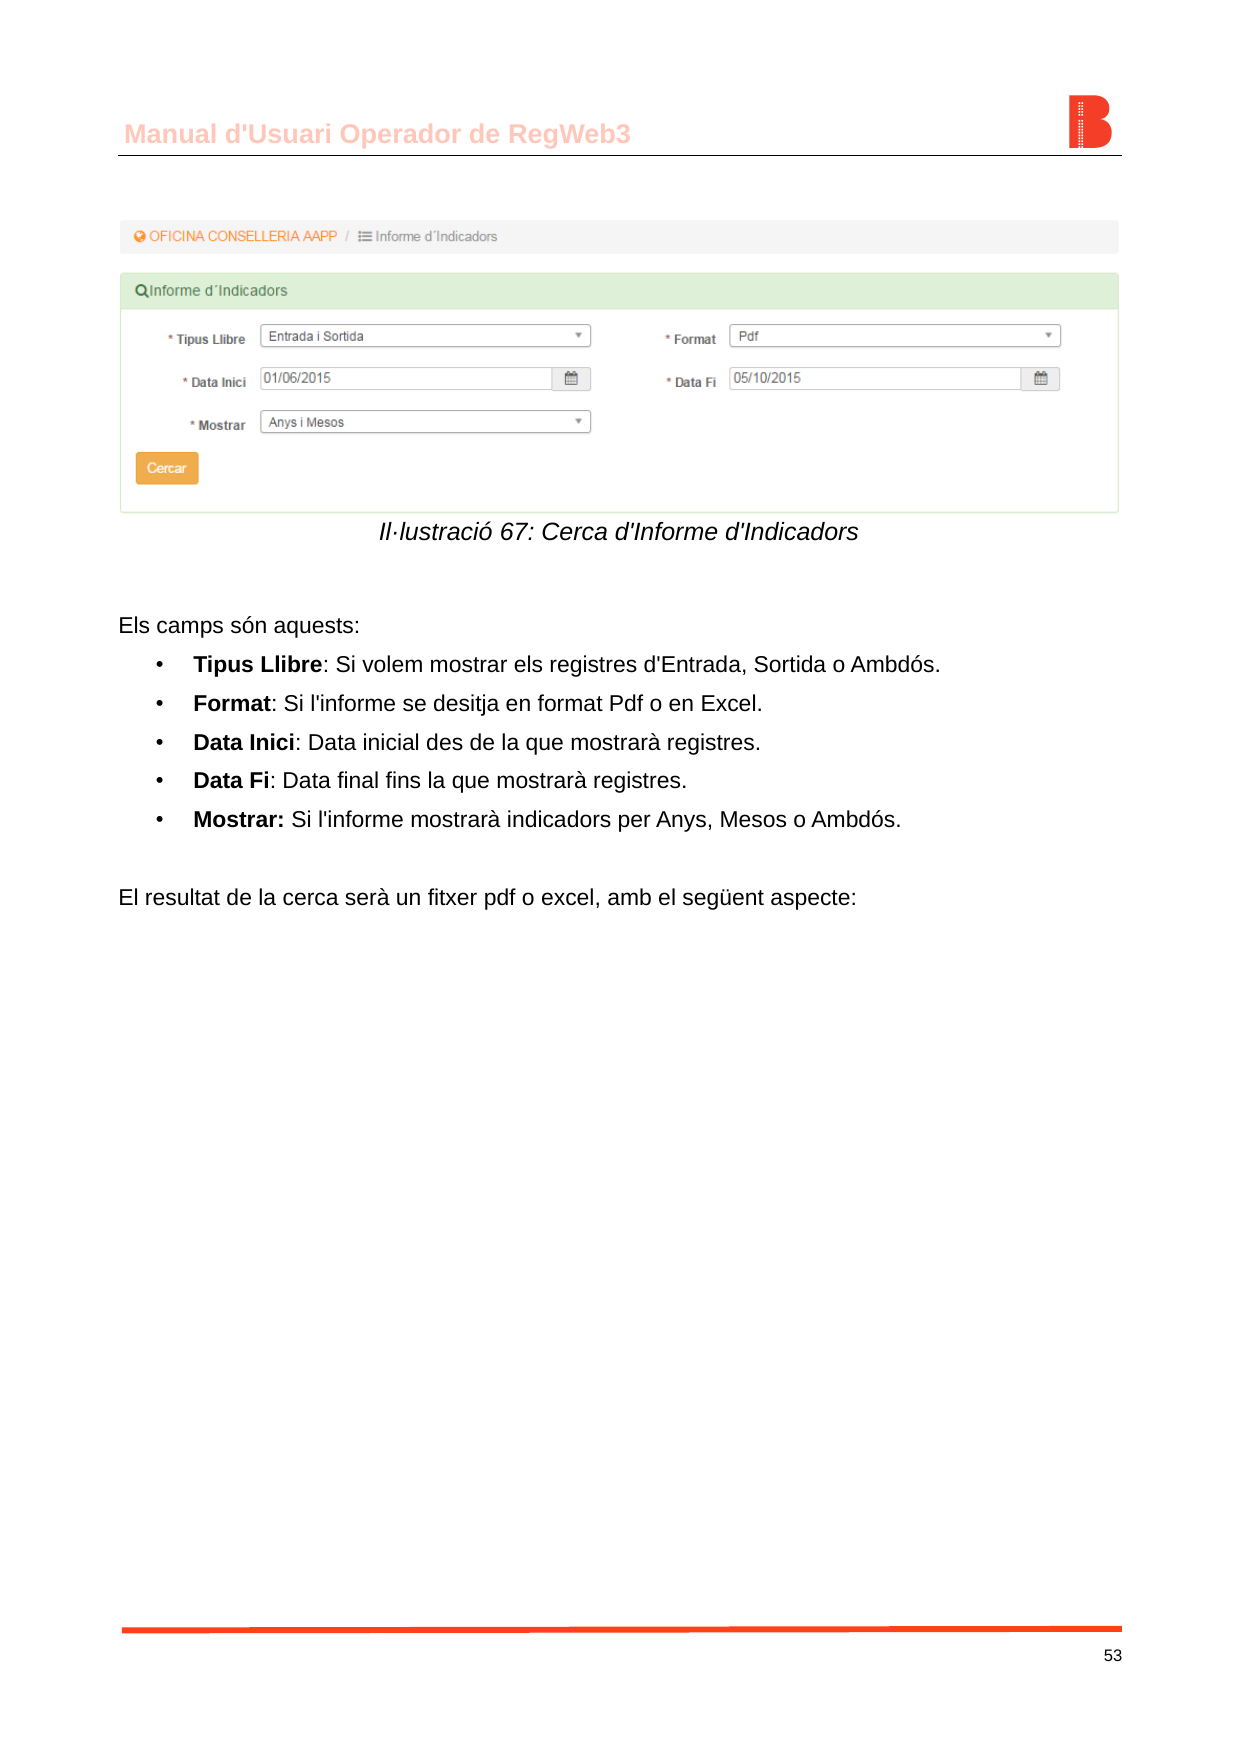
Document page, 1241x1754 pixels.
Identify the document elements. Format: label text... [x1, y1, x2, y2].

text El resultat de la cerca serà un fitxer pdf o excel, amb el següent aspecte: [118, 884, 1122, 910]
list Data Fi: Data final fins la que mostrarà registres. [156, 767, 1122, 794]
list Tipus Llibre: Si volem mostrar els registres d'Entrada, Sortida o Ambdós. [156, 651, 1122, 677]
list Data Inici: Data inicial des de la que mostrarà registres. [156, 728, 1122, 755]
list Mostrar: Si l'informe mostrarà indicadors per Anys, Mesos o Ambdós. [156, 806, 1122, 832]
text Els camps són aquests: [118, 612, 1122, 638]
picture [1063, 94, 1117, 150]
list Format: Si l'informe se desitja en format Pdf o en Excel. [156, 689, 1122, 716]
text Il·lustració 67: Cerca d'Informe d'Indicadors [118, 517, 1122, 546]
picture [118, 215, 1123, 517]
